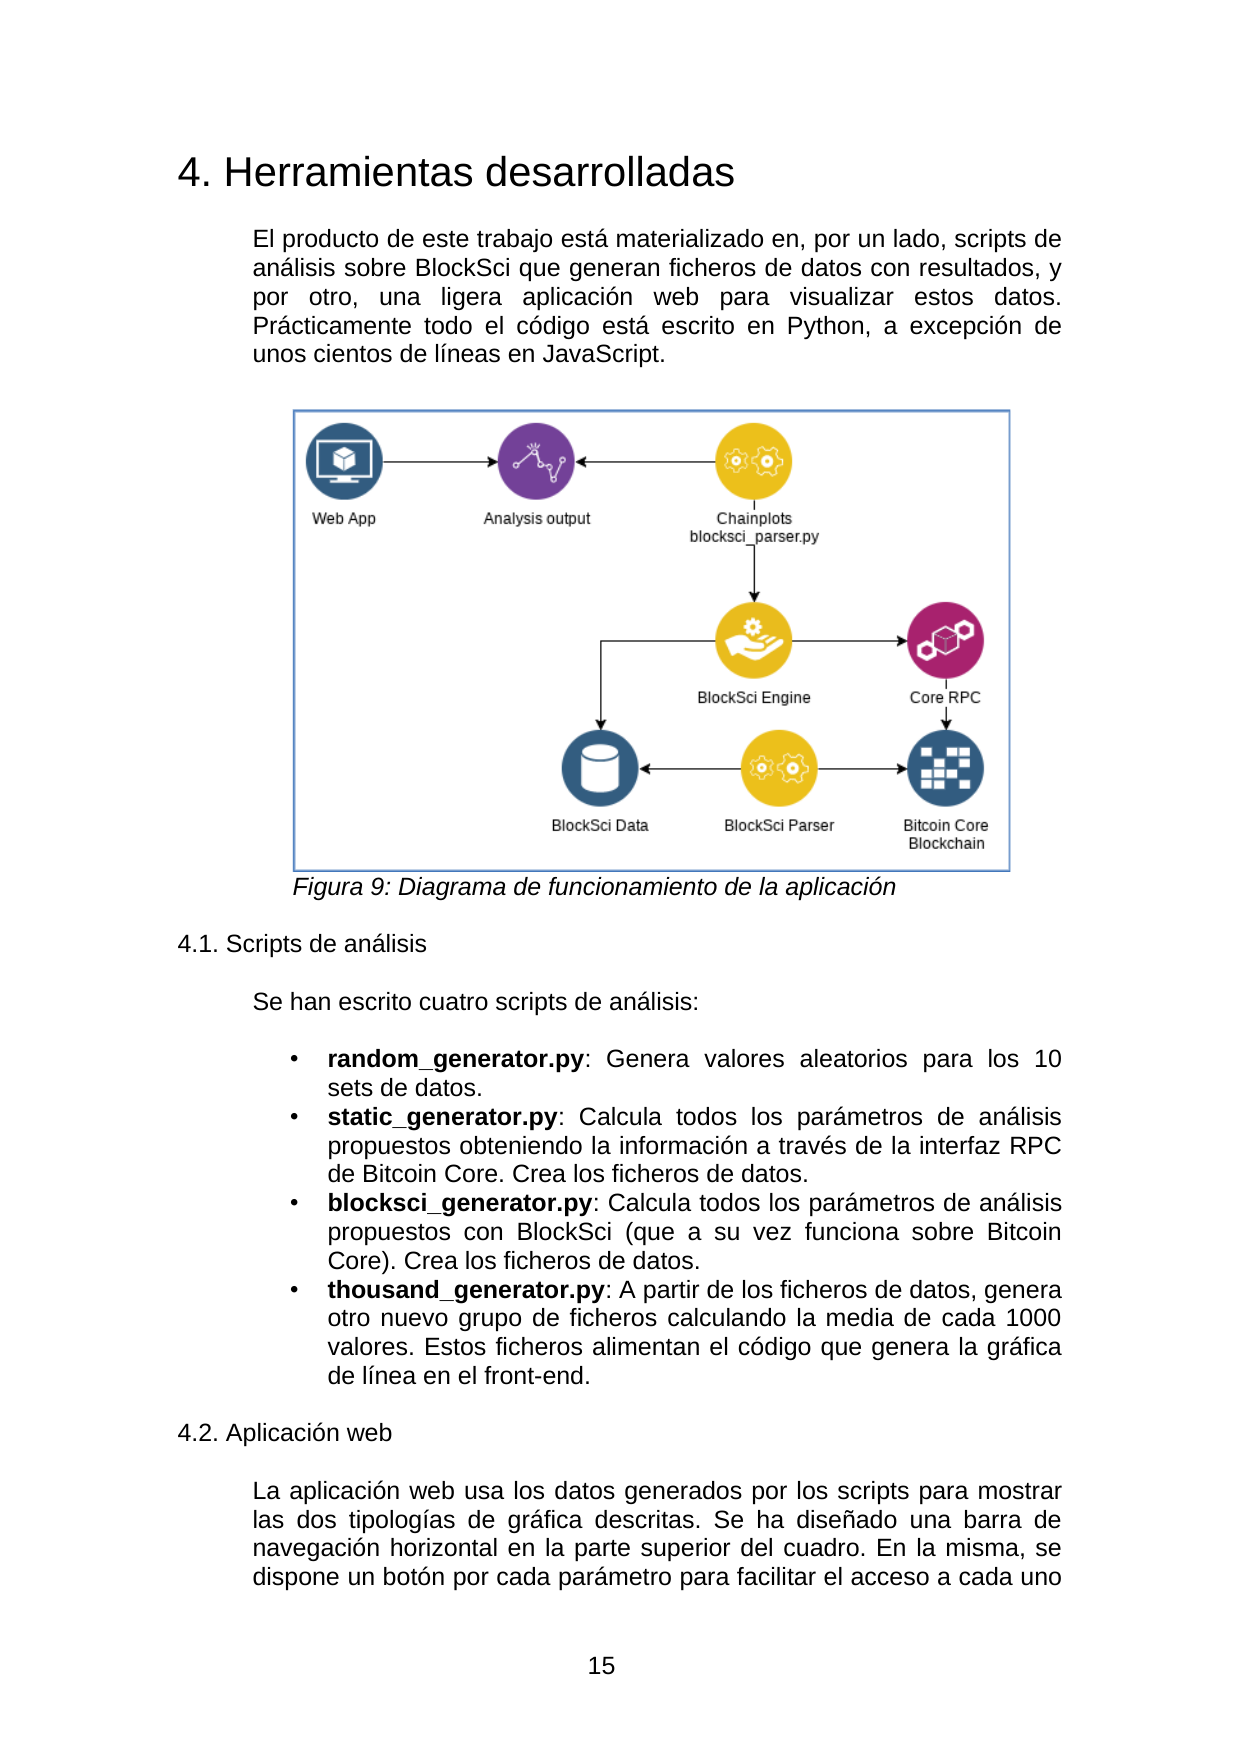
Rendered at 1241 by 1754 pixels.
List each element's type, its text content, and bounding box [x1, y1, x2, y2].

list static_generator.py: Calcula todos los parámetros de análisis propuestos obteniendo la información a través de la interfaz RPC de Bitcoin Core. Crea los ficheros de datos. [290, 1102, 1063, 1188]
list blocksci_generator.py: Calcula todos los parámetros de análisis propuestos con BlockSci (que a su vez funciona sobre Bitcoin Core). Crea los ficheros de datos. [290, 1188, 1063, 1274]
subtitle 4.2. Aplicación web [177, 1418, 1063, 1447]
text La aplicación web usa los datos generados por los scripts para mostrar las dos tipologías de gráfica descritas. Se ha diseñado una barra de navegación horizontal en la parte superior del cuadro. En la misma, se dispone un botón por cada parámetro para facilitar el acceso a cada uno [252, 1476, 1063, 1591]
text Figura 9: Diagrama de funcionamiento de la aplicación [292, 872, 1010, 901]
list random_generator.py: Genera valores aleatorios para los 10 sets de datos. [290, 1044, 1063, 1102]
subtitle 4.1. Scripts de análisis [177, 929, 1063, 958]
picture [292, 409, 1011, 872]
text El producto de este trabajo está materializado en, por un lado, scripts de análisis sobre BlockSci que generan ficheros de datos con resultados, y por otro, una ligera aplicación web para visualizar estos datos. Prácticamente todo el código está escrito en Python, a excepción de unos cientos de líneas en JavaScript. [252, 224, 1063, 368]
text Se han escrito cuatro scripts de análisis: [252, 987, 1063, 1016]
list thousand_generator.py: A partir de los ficheros de datos, genera otro nuevo grupo de ficheros calculando la media de cada 1000 valores. Estos ficheros alimentan el código que genera la gráfica de línea en el front-end. [290, 1274, 1063, 1390]
subtitle 4. Herramientas desarrolladas [177, 148, 1063, 196]
